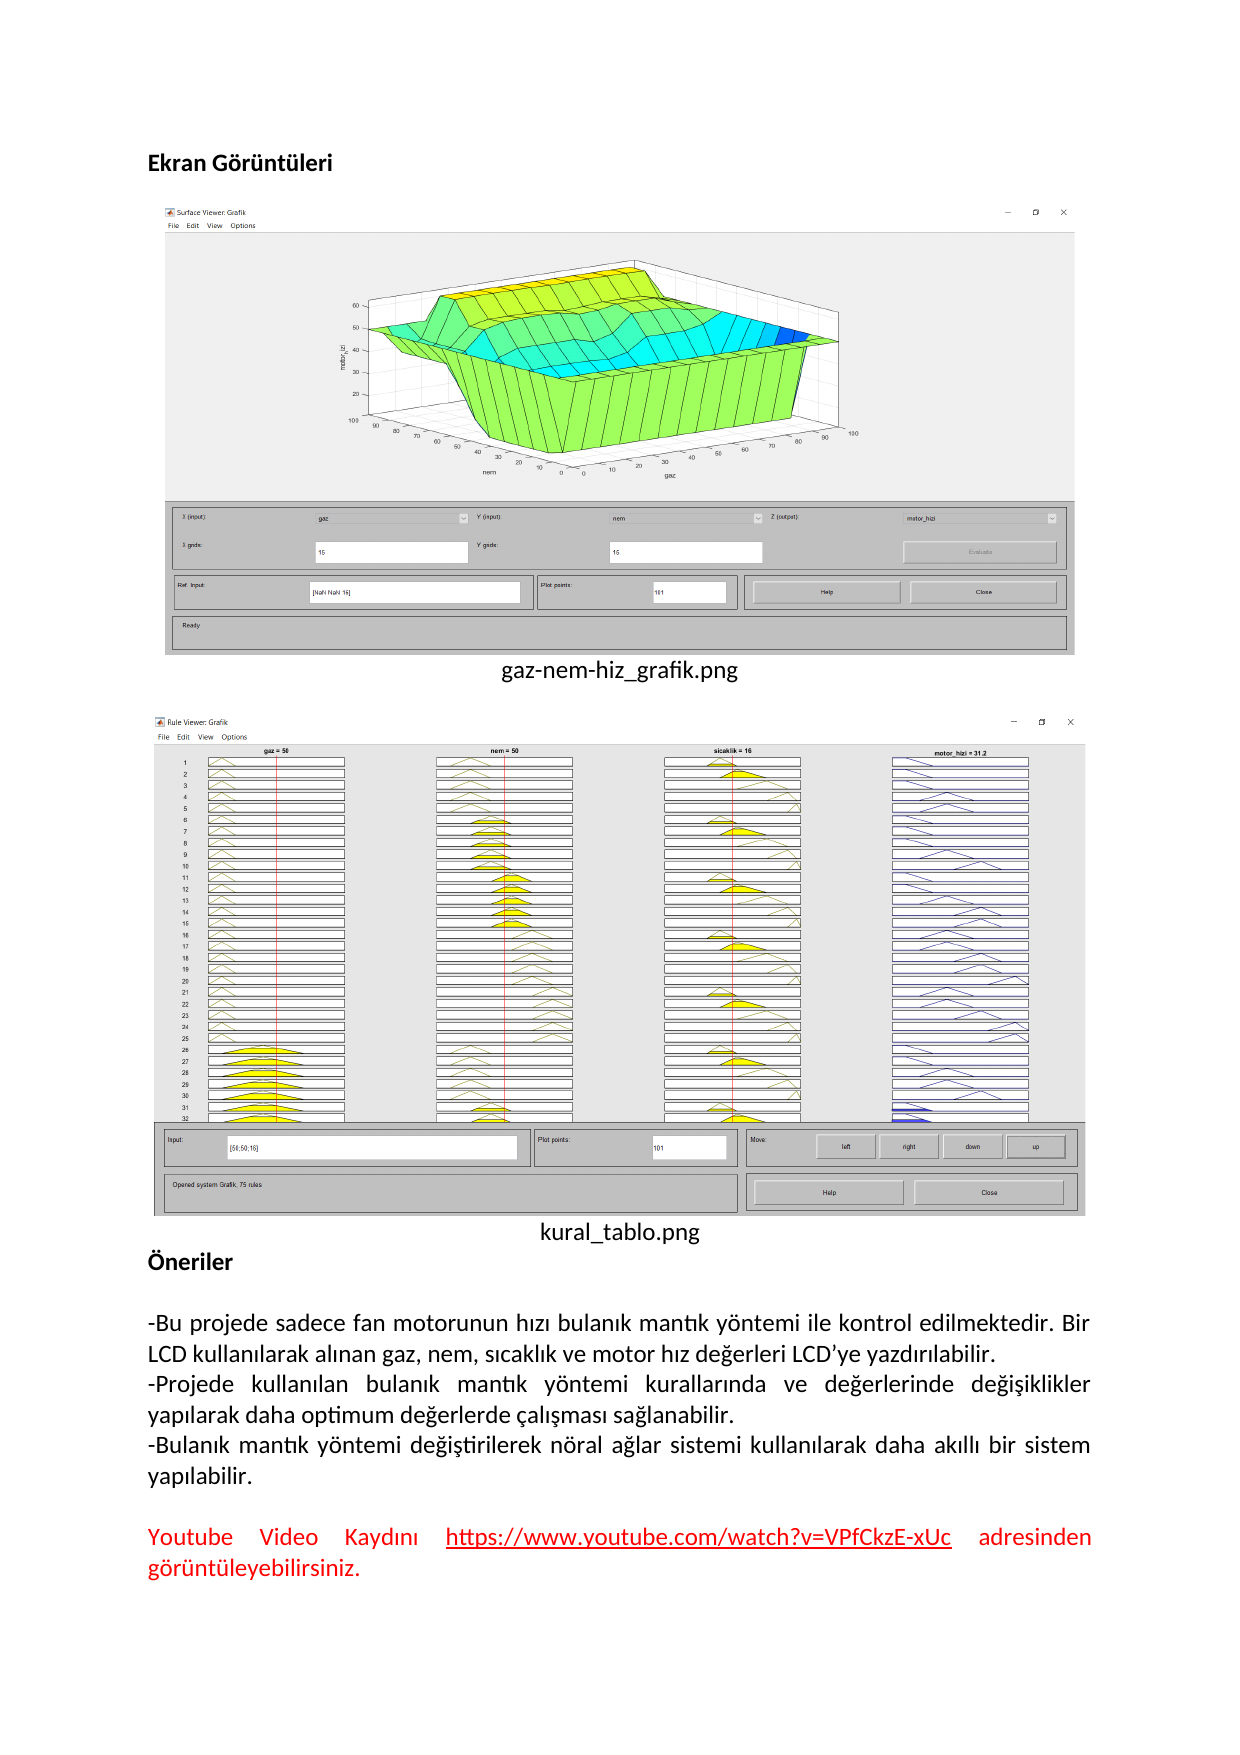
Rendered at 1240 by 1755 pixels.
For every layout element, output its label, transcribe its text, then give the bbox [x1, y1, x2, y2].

text -Bu projede sadece fan motorunun hızı bulanık mantık yöntemi ile kontrol edilmektedir. Bir LCD kullanılarak alınan gaz, nem, sıcaklık ve motor hız değerleri LCD’ye yazdırılabilir. [148, 1307, 1092, 1368]
text Youtube Video Kaydını https://www.youtube.com/watch?v=VPfCkzE-xUc adresinden görüntüleyebilirsiniz. [148, 1521, 1092, 1582]
text kural_tablo.png [148, 1216, 1092, 1246]
text Öneriler [148, 1246, 1092, 1277]
text gaz-nem-hiz_grafik.png [148, 655, 1092, 685]
text Ekran Görüntüleri [148, 148, 1092, 178]
text -Projede kullanılan bulanık mantık yöntemi kurallarında ve değerlerinde değişiklikler yapılarak daha optimum değerlerde çalışması sağlanabilir. [148, 1368, 1092, 1429]
text -Bulanık mantık yöntemi değiştirilerek nöral ağlar sistemi kullanılarak daha akıllı bir sistem yapılabilir. [148, 1429, 1092, 1491]
